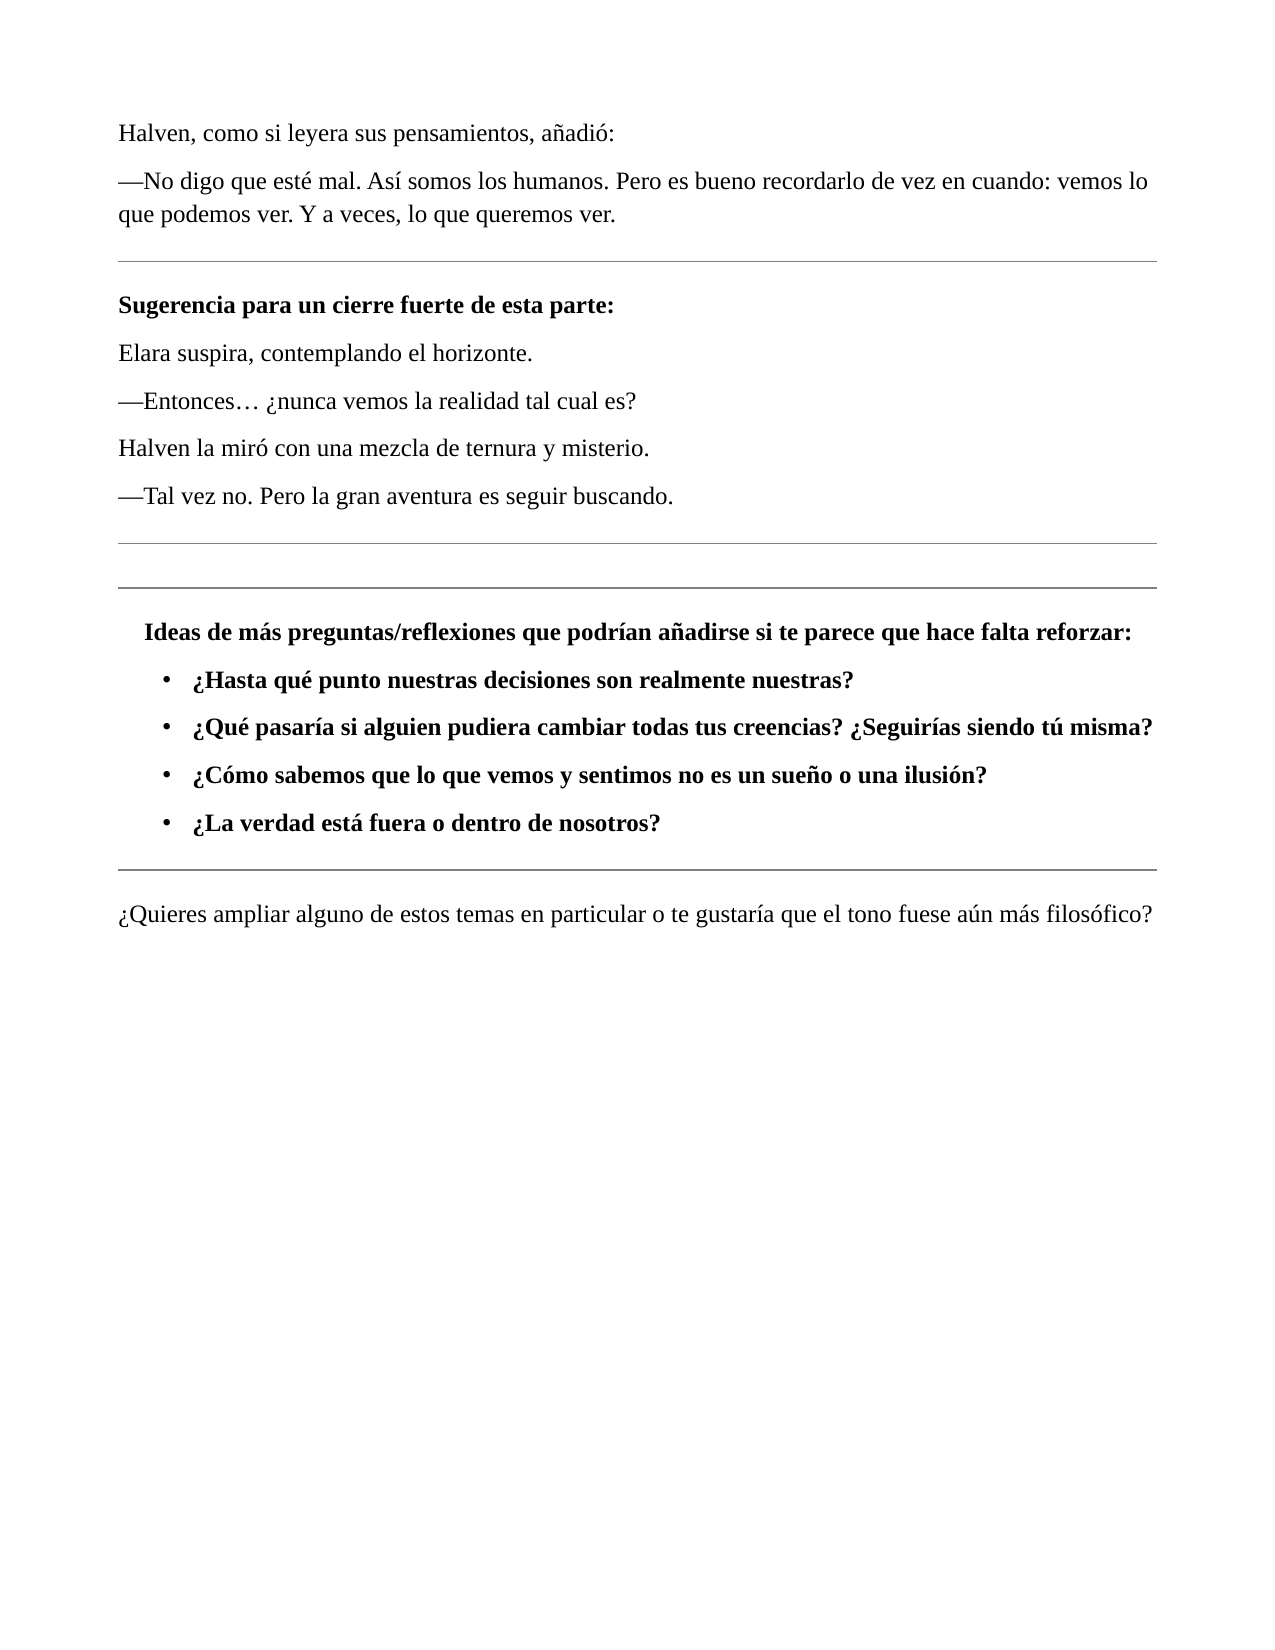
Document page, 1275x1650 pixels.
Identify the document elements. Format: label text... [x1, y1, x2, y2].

text Sugerencia para un cierre fuerte de esta parte: [118, 291, 1157, 319]
text 💡 Ideas de más preguntas/reflexiones que podrían añadirse si te parece que hace falta reforzar: [118, 617, 1157, 646]
text —No digo que esté mal. Así somos los humanos. Pero es bueno recordarlo de vez en cuando: vemos lo que podemos ver. Y a veces, lo que queremos ver. [118, 166, 1157, 227]
text Halven, como si leyera sus pensamientos, añadió: [118, 118, 1157, 147]
list ¿Cómo sabemos que lo que vemos y sentimos no es un sueño o una ilusión? [162, 760, 1157, 789]
text Elara suspira, contemplando el horizonte. [118, 338, 1157, 367]
text —Tal vez no. Pero la gran aventura es seguir buscando. [118, 481, 1157, 510]
list ¿Qué pasaría si alguien pudiera cambiar todas tus creencias? ¿Seguirías siendo tú misma? [162, 712, 1157, 741]
text —Entonces… ¿nunca vemos la realidad tal cual es? [118, 386, 1157, 414]
list ¿La verdad está fuera o dentro de nosotros? [162, 808, 1157, 836]
list ¿Hasta qué punto nuestras decisiones son realmente nuestras? [162, 665, 1157, 693]
text ¿Quieres ampliar alguno de estos temas en particular o te gustaría que el tono fuese aún más filosófico? [118, 899, 1157, 928]
text Halven la miró con una mezcla de ternura y misterio. [118, 433, 1157, 462]
